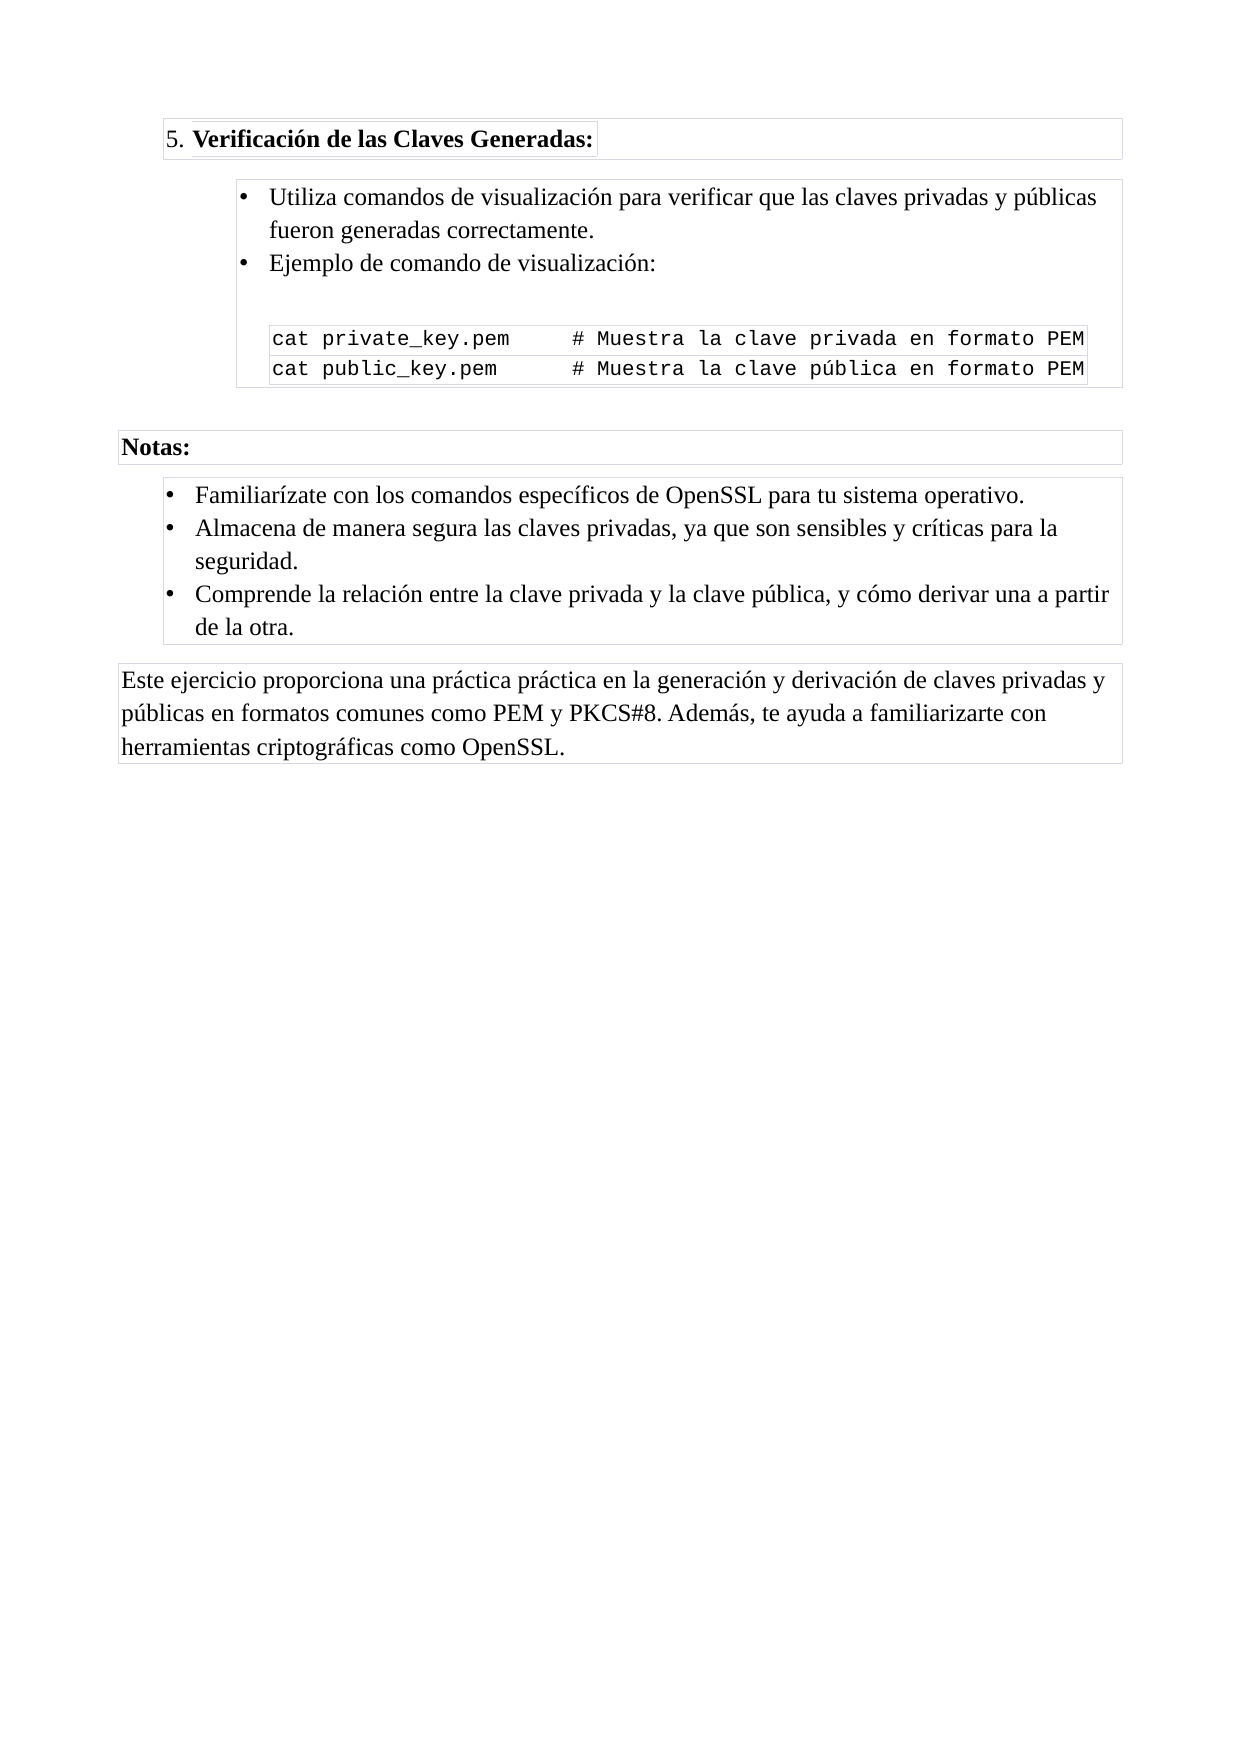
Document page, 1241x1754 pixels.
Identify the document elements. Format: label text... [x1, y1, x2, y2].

text Este ejercicio proporciona una práctica práctica en la generación y derivación de claves privadas y públicas en formatos comunes como PEM y PKCS#8. Además, te ayuda a familiarizarte con herramientas criptográficas como OpenSSL. [119, 664, 1122, 763]
list Verificación de las Claves Generadas: [164, 119, 1122, 159]
list Comprende la relación entre la clave privada y la clave pública, y cómo derivar una a partir de la otra. [164, 576, 1122, 644]
list Utiliza comandos de visualización para verificar que las claves privadas y públicas fueron generadas correctamente. [237, 180, 1122, 243]
list cat public_key.pem # Muestra la clave pública en formato PEM [237, 352, 1122, 387]
subtitle Notas: [119, 431, 1122, 464]
list Almacena de manera segura las claves privadas, ya que son sensibles y críticas para la seguridad. [164, 510, 1122, 574]
list cat private_key.pem # Muestra la clave privada en formato PEM [237, 322, 1122, 352]
list Familiarízate con los comandos específicos de OpenSSL para tu sistema operativo. [164, 478, 1122, 508]
list Ejemplo de comando de visualización: [237, 245, 1122, 277]
